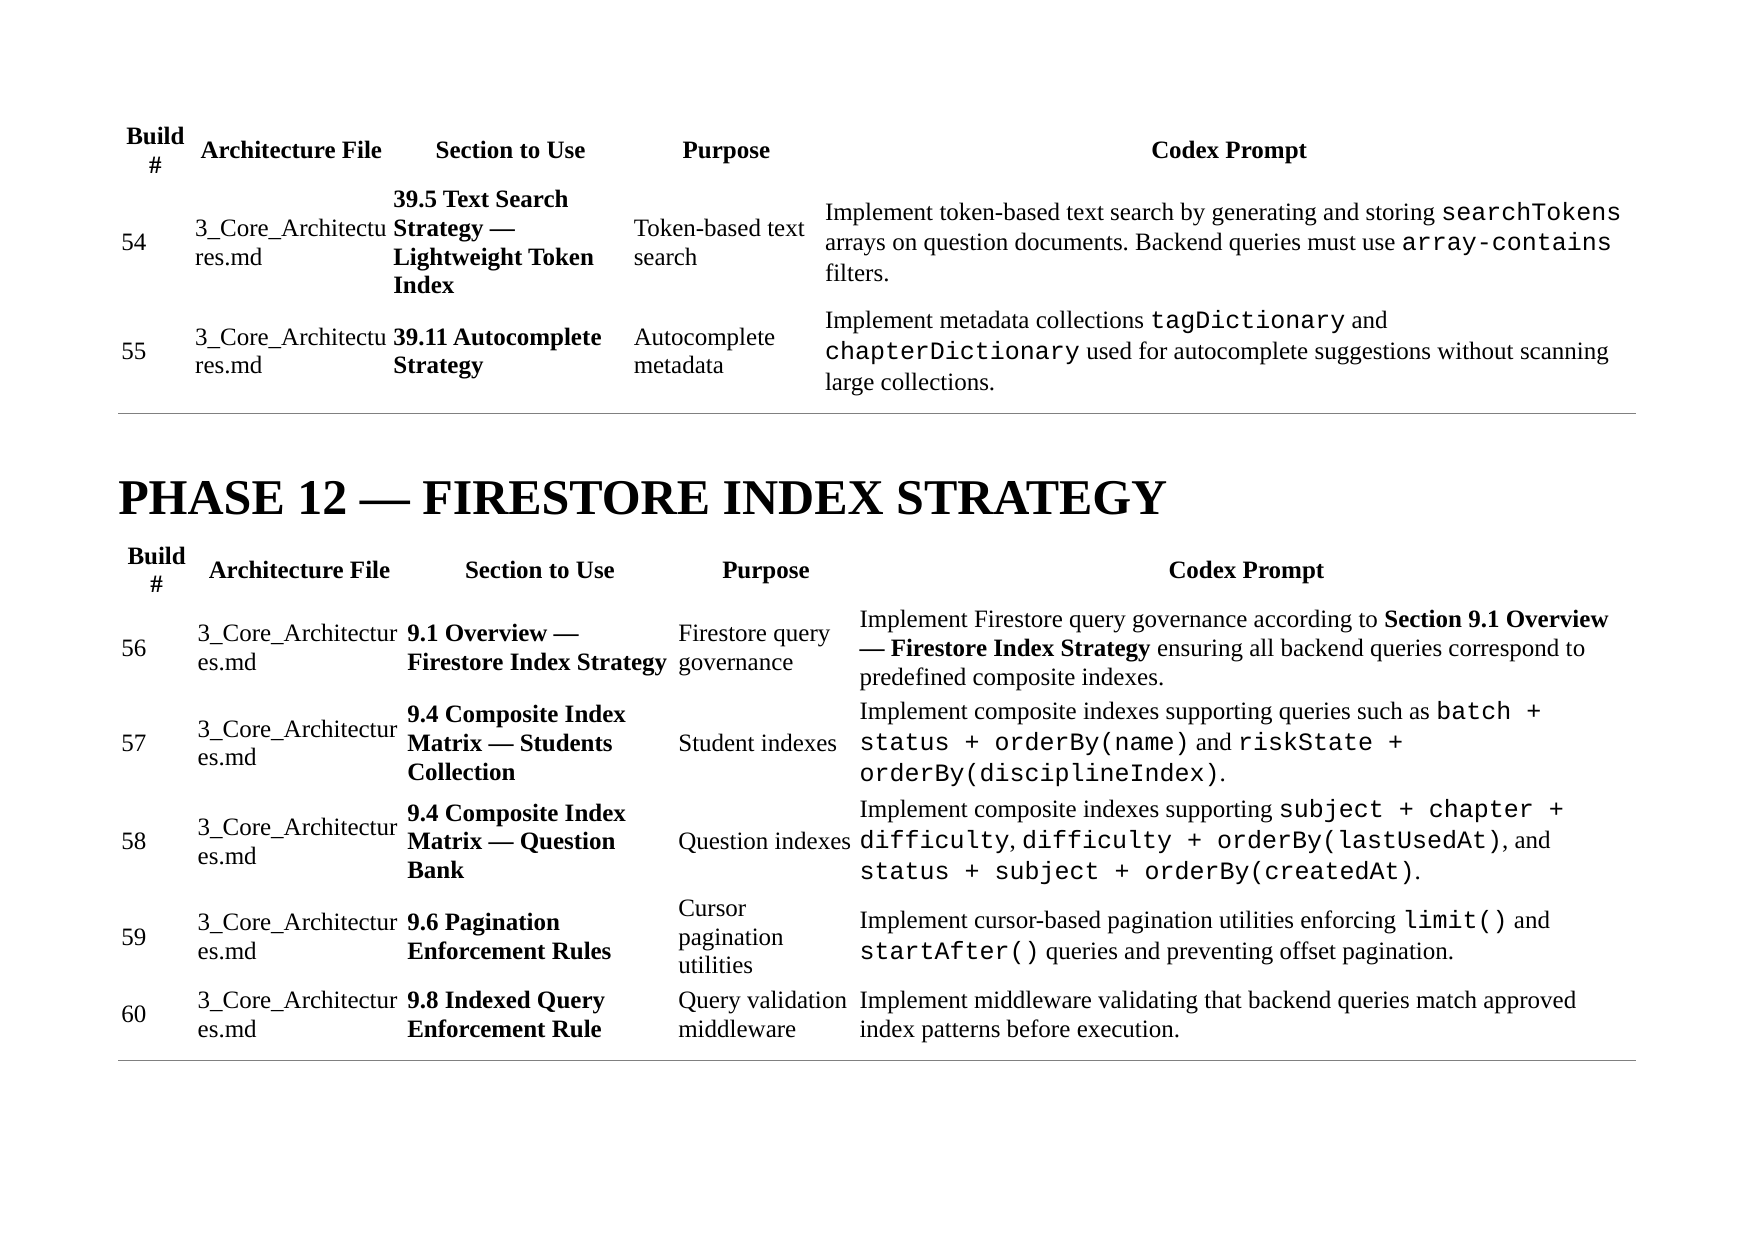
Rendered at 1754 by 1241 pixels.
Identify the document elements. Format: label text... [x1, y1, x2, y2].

table_cell 3_Core_Architectures.md [195, 792, 404, 890]
table_header Purpose [631, 118, 822, 181]
table_header Build # [118, 538, 194, 601]
table_cell 3_Core_Architectures.md [192, 181, 390, 302]
table_header Section to Use [390, 118, 631, 181]
table_header Build # [118, 118, 192, 181]
table_header Codex Prompt [856, 538, 1636, 601]
table_cell Implement metadata collections tagDictionary and chapterDictionary used for autocomplete suggestions without scanning large collections. [822, 302, 1636, 398]
table_header Architecture File [192, 118, 390, 181]
table_cell Token-based text search [631, 181, 822, 302]
table_cell 58 [118, 792, 194, 890]
table_cell Firestore query governance [675, 601, 856, 693]
table_cell 54 [118, 181, 192, 302]
table_cell 60 [118, 982, 194, 1045]
table_cell 59 [118, 890, 194, 982]
table_cell 3_Core_Architectures.md [195, 693, 404, 792]
table_cell 9.4 Composite Index Matrix — Students Collection [404, 693, 675, 792]
table_header Section to Use [404, 538, 675, 601]
table_cell 55 [118, 302, 192, 398]
table_cell Query validation middleware [675, 982, 856, 1045]
table_cell Question indexes [675, 792, 856, 890]
table_cell 39.5 Text Search Strategy — Lightweight Token Index [390, 181, 631, 302]
table_cell Implement Firestore query governance according to Section 9.1 Overview — Firestore Index Strategy ensuring all backend queries correspond to predefined composite indexes. [856, 601, 1636, 693]
table_cell 3_Core_Architectures.md [195, 982, 404, 1045]
table_cell 9.8 Indexed Query Enforcement Rule [404, 982, 675, 1045]
table_cell 3_Core_Architectures.md [195, 601, 404, 693]
table_cell Implement composite indexes supporting subject + chapter + difficulty, difficulty + orderBy(lastUsedAt), and status + subject + orderBy(createdAt). [856, 792, 1636, 890]
table_cell Implement token-based text search by generating and storing searchTokens arrays on question documents. Backend queries must use array-contains filters. [822, 181, 1636, 302]
table_cell Implement middleware validating that backend queries match approved index patterns before execution. [856, 982, 1636, 1045]
subtitle PHASE 12 — FIRESTORE INDEX STRATEGY [118, 468, 1636, 525]
table_cell Student indexes [675, 693, 856, 792]
table_cell 3_Core_Architectures.md [192, 302, 390, 398]
table_cell Implement cursor-based pagination utilities enforcing limit() and startAfter() queries and preventing offset pagination. [856, 890, 1636, 982]
table_header Architecture File [195, 538, 404, 601]
table_cell 9.4 Composite Index Matrix — Question Bank [404, 792, 675, 890]
table_cell 57 [118, 693, 194, 792]
table_header Codex Prompt [822, 118, 1636, 181]
table_cell 56 [118, 601, 194, 693]
table_header Purpose [675, 538, 856, 601]
table_cell Cursor pagination utilities [675, 890, 856, 982]
table_cell 9.1 Overview — Firestore Index Strategy [404, 601, 675, 693]
table_cell Implement composite indexes supporting queries such as batch + status + orderBy(name) and riskState + orderBy(disciplineIndex). [856, 693, 1636, 792]
table_cell 3_Core_Architectures.md [195, 890, 404, 982]
table_cell 9.6 Pagination Enforcement Rules [404, 890, 675, 982]
table_cell 39.11 Autocomplete Strategy [390, 302, 631, 398]
table_cell Autocomplete metadata [631, 302, 822, 398]
